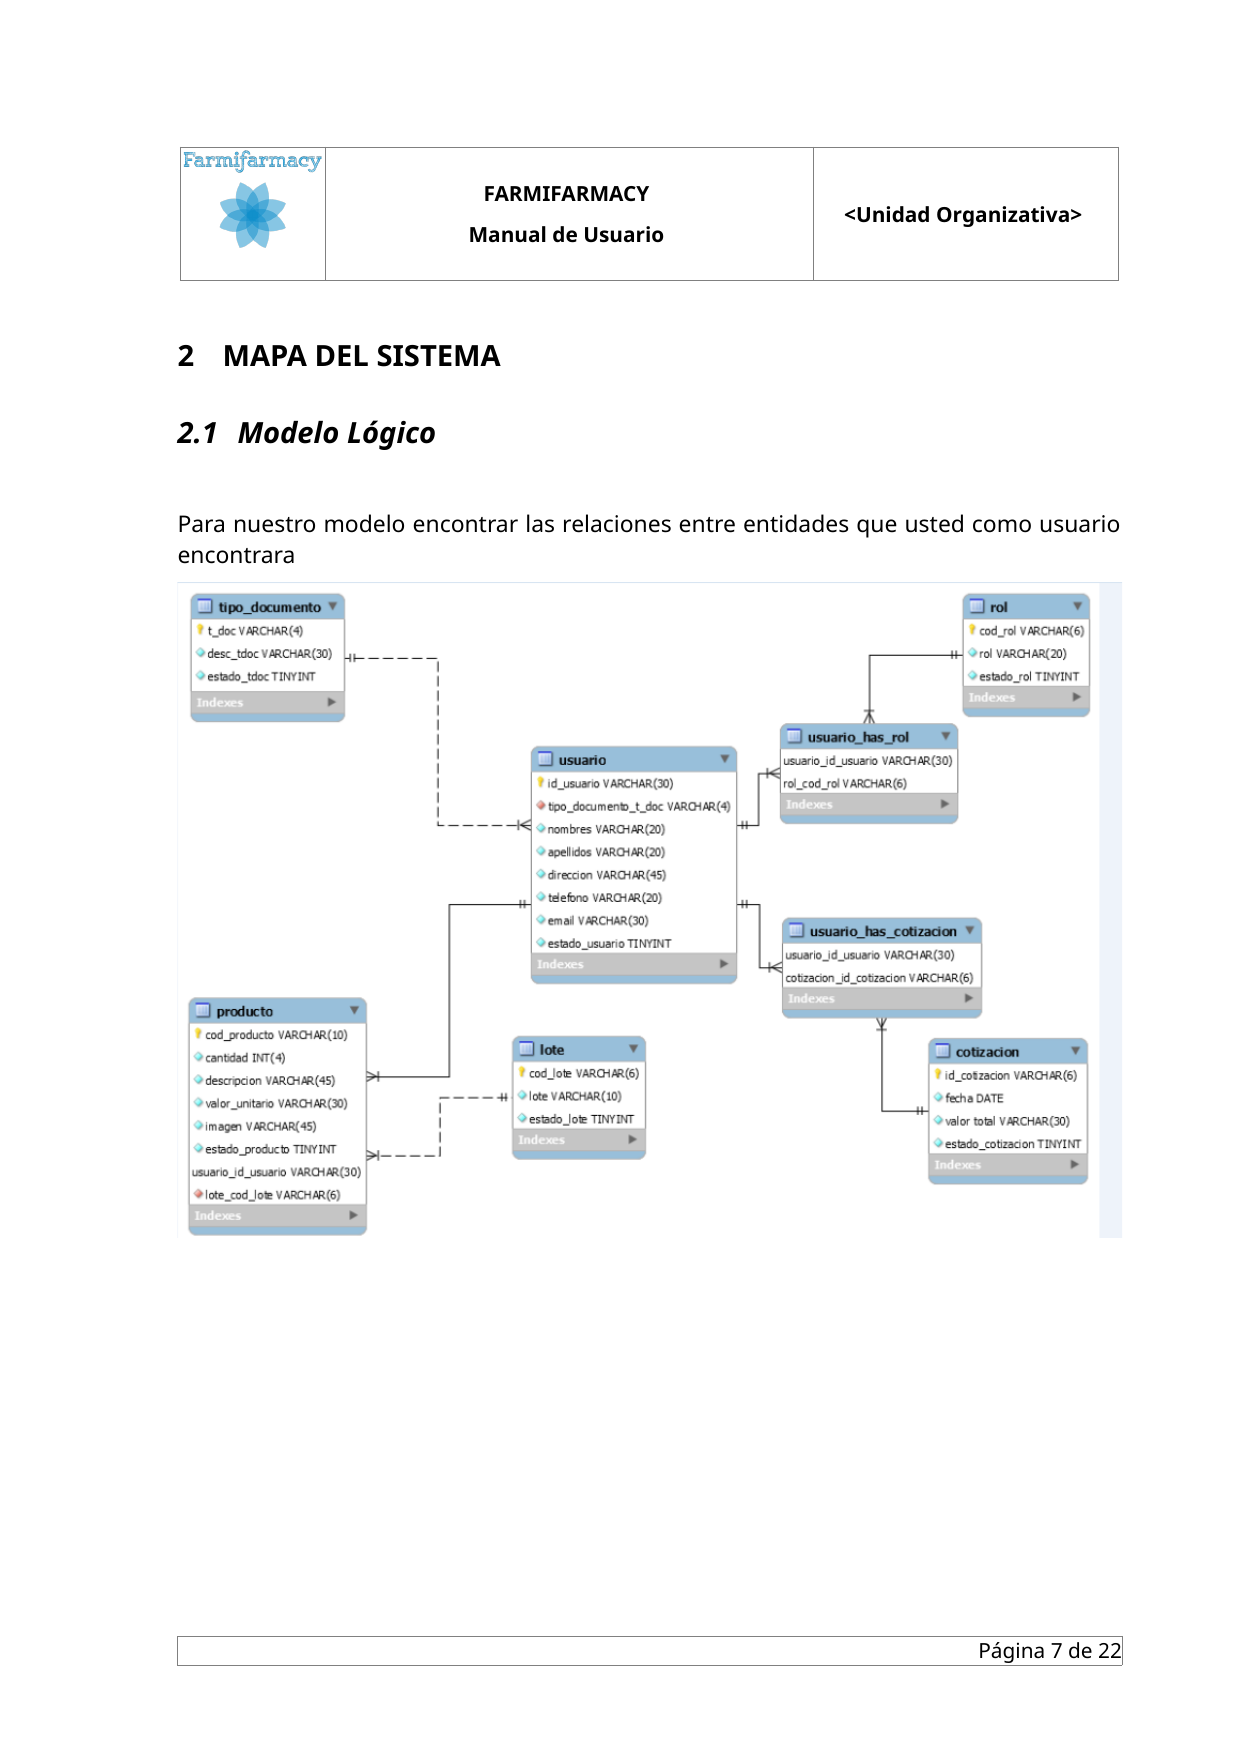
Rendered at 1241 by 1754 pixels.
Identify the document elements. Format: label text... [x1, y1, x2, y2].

subtitle MAPA DEL SISTEMA [177, 335, 1122, 374]
subtitle Modelo Lógico [177, 412, 1122, 452]
text Para nuestro modelo encontrar las relaciones entre entidades que usted como usuario encontrara [177, 508, 1122, 570]
